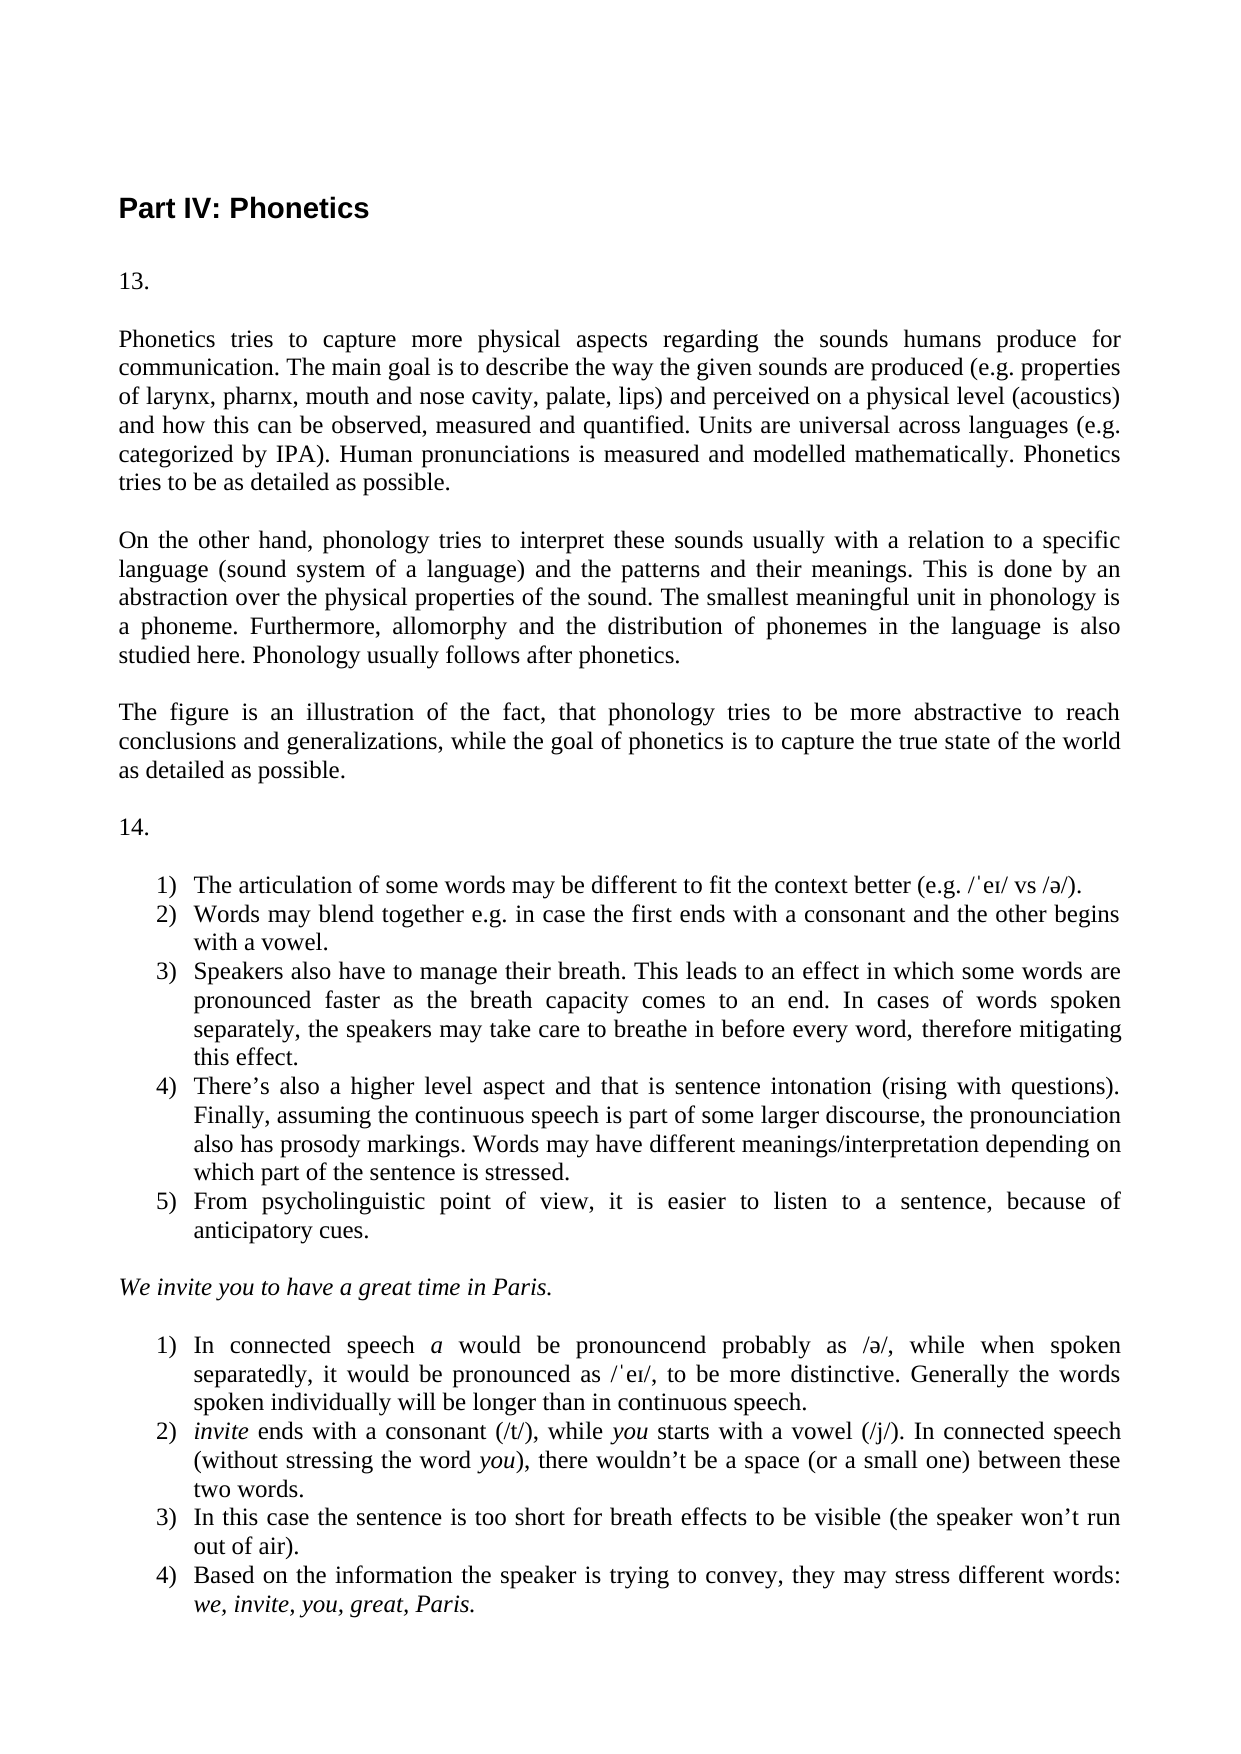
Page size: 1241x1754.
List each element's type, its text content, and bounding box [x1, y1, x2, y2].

subtitle Part IV: Phonetics [118, 191, 1122, 225]
list In connected speech a would be pronouncend probably as /ə/, while when spoken separatedly, it would be pronounced as /ˈeɪ/, to be more distinctive. Generally the words spoken individually will be longer than in continuous speech. [156, 1330, 1122, 1416]
list invite ends with a consonant (/t/), while you starts with a vowel (/j/). In connected speech (without stressing the word you), there wouldn’t be a space (or a small one) between these two words. [156, 1416, 1122, 1502]
text 14. [118, 812, 1122, 841]
list There’s also a higher level aspect and that is sentence intonation (rising with questions). Finally, assuming the continuous speech is part of some larger discourse, the pronounciation also has prosody markings. Words may have different meanings/interpretation depending on which part of the sentence is stressed. [156, 1071, 1122, 1186]
text We invite you to have a great time in Paris. [118, 1272, 1122, 1301]
text 13. [118, 266, 1122, 295]
text Phonetics tries to capture more physical aspects regarding the sounds humans produce for communication. The main goal is to describe the way the given sounds are produced (e.g. properties of larynx, pharnx, mouth and nose cavity, palate, lips) and perceived on a physical level (acoustics) and how this can be observed, measured and quantified. Units are universal across languages (e.g. categorized by IPA). Human pronunciations is measured and modelled mathematically. Phonetics tries to be as detailed as possible. [118, 324, 1122, 496]
text On the other hand, phonology tries to interpret these sounds usually with a relation to a specific language (sound system of a language) and the patterns and their meanings. This is done by an abstraction over the physical properties of the sound. The smallest meaningful unit in phonology is a phoneme. Furthermore, allomorphy and the distribution of phonemes in the language is also studied here. Phonology usually follows after phonetics. [118, 525, 1122, 669]
list From psycholinguistic point of view, it is easier to listen to a sentence, because of anticipatory cues. [156, 1186, 1122, 1244]
list Speakers also have to manage their breath. This leads to an effect in which some words are pronounced faster as the breath capacity comes to an end. In cases of words spoken separately, the speakers may take care to breathe in before every word, therefore mitigating this effect. [156, 956, 1122, 1071]
list The articulation of some words may be different to fit the context better (e.g. /ˈeɪ/ vs /ə/). [156, 870, 1122, 899]
list In this case the sentence is too short for breath effects to be visible (the speaker won’t run out of air). [156, 1502, 1122, 1560]
text The figure is an illustration of the fact, that phonology tries to be more abstractive to reach conclusions and generalizations, while the goal of phonetics is to capture the true state of the world as detailed as possible. [118, 697, 1122, 784]
list Based on the information the speaker is trying to convey, they may stress different words: we, invite, you, great, Paris. [156, 1560, 1122, 1617]
list Words may blend together e.g. in case the first ends with a consonant and the other begins with a vowel. [156, 899, 1122, 956]
